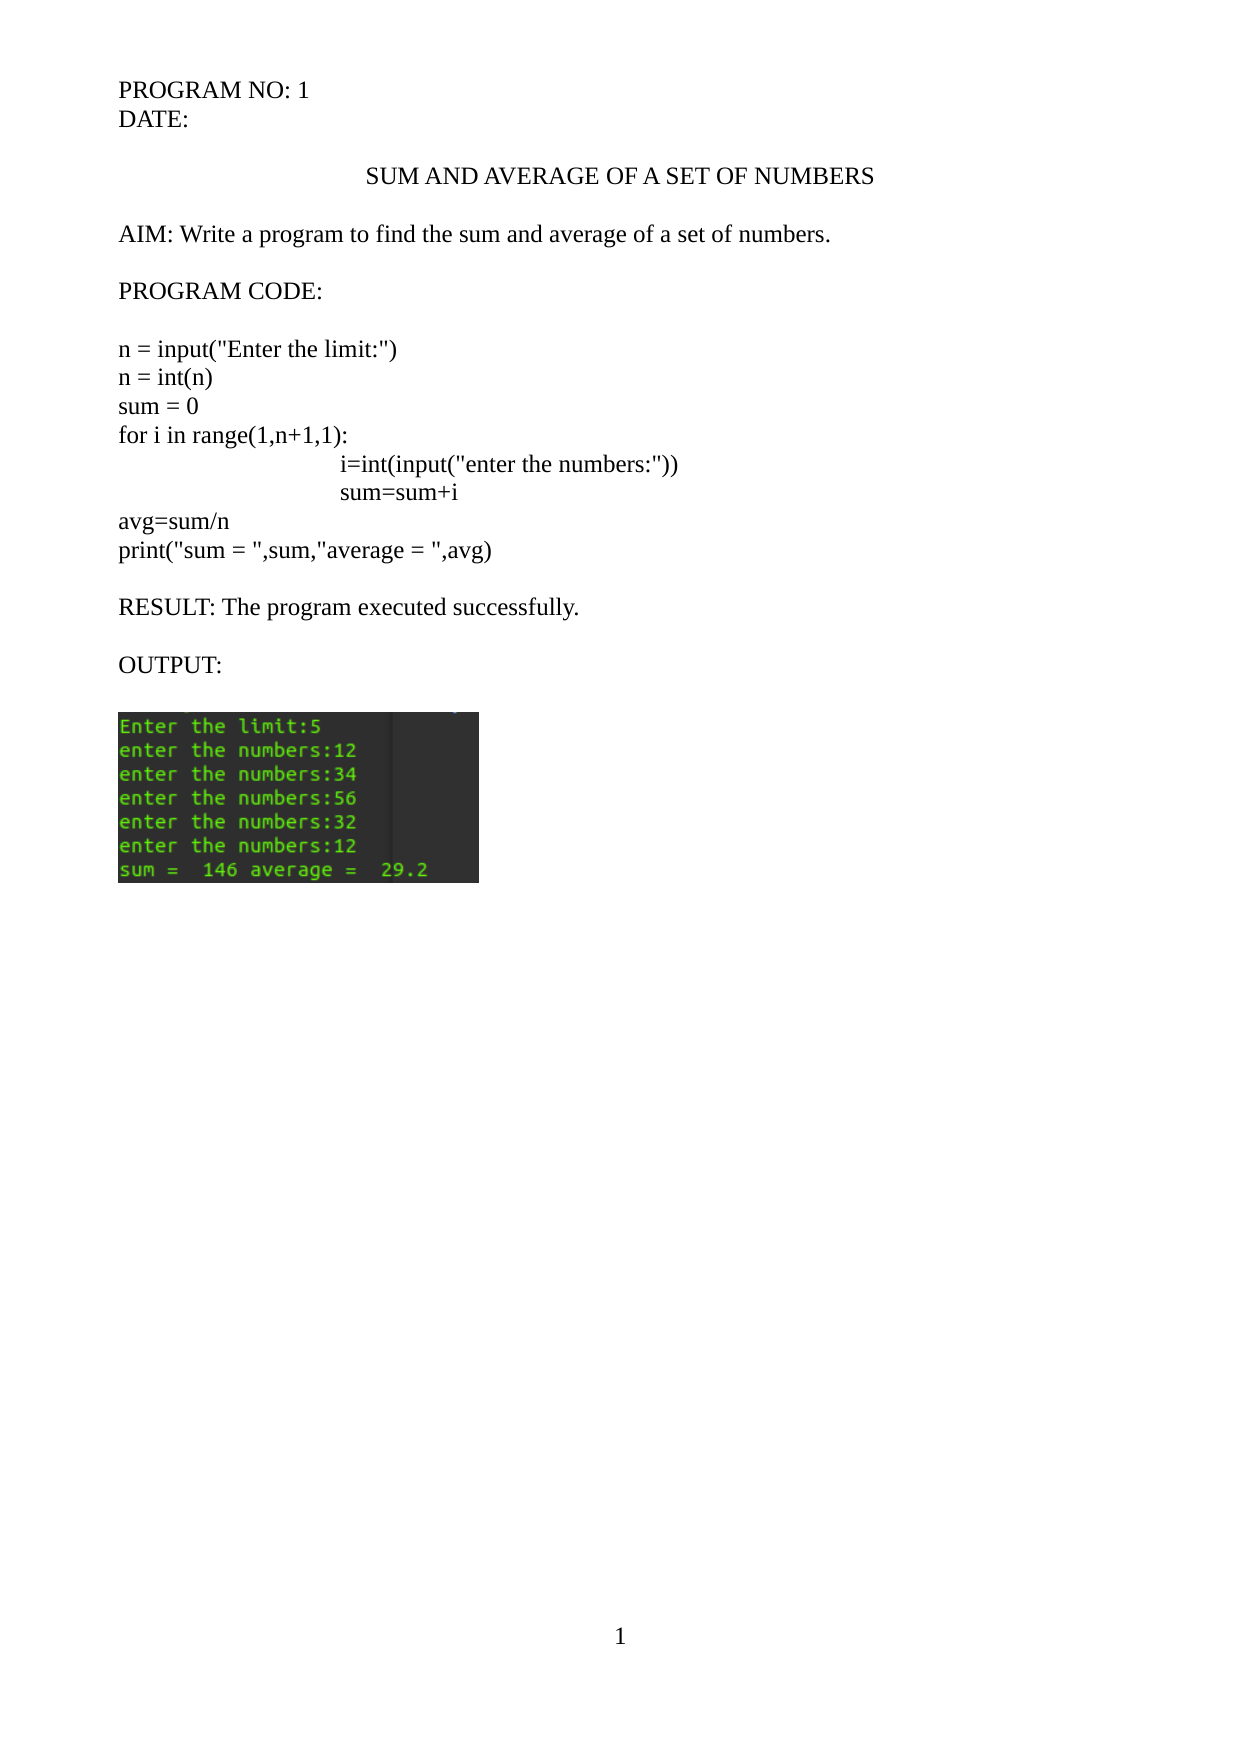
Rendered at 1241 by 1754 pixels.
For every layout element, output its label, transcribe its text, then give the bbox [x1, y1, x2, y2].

text RESULT: The program executed successfully. [118, 592, 1122, 621]
text SUM AND AVERAGE OF A SET OF NUMBERS [118, 161, 1122, 190]
text OUTPUT: [118, 650, 1122, 679]
text PROGRAM CODE: [118, 276, 1122, 305]
text for i in range(1,n+1,1): [118, 420, 1122, 449]
text print("sum = ",sum,"average = ",avg) [118, 535, 1122, 564]
text sum = 0 [118, 391, 1122, 420]
text AIM: Write a program to find the sum and average of a set of numbers. [118, 219, 1122, 247]
text avg=sum/n [118, 506, 1122, 535]
text sum=sum+i [118, 477, 1122, 506]
text i=int(input("enter the numbers:")) [118, 449, 1122, 477]
picture [118, 712, 479, 883]
text n = input("Enter the limit:") [118, 334, 1122, 362]
text DATE: [118, 104, 1122, 132]
text PROGRAM NO: 1 [118, 75, 1122, 104]
text n = int(n) [118, 362, 1122, 391]
